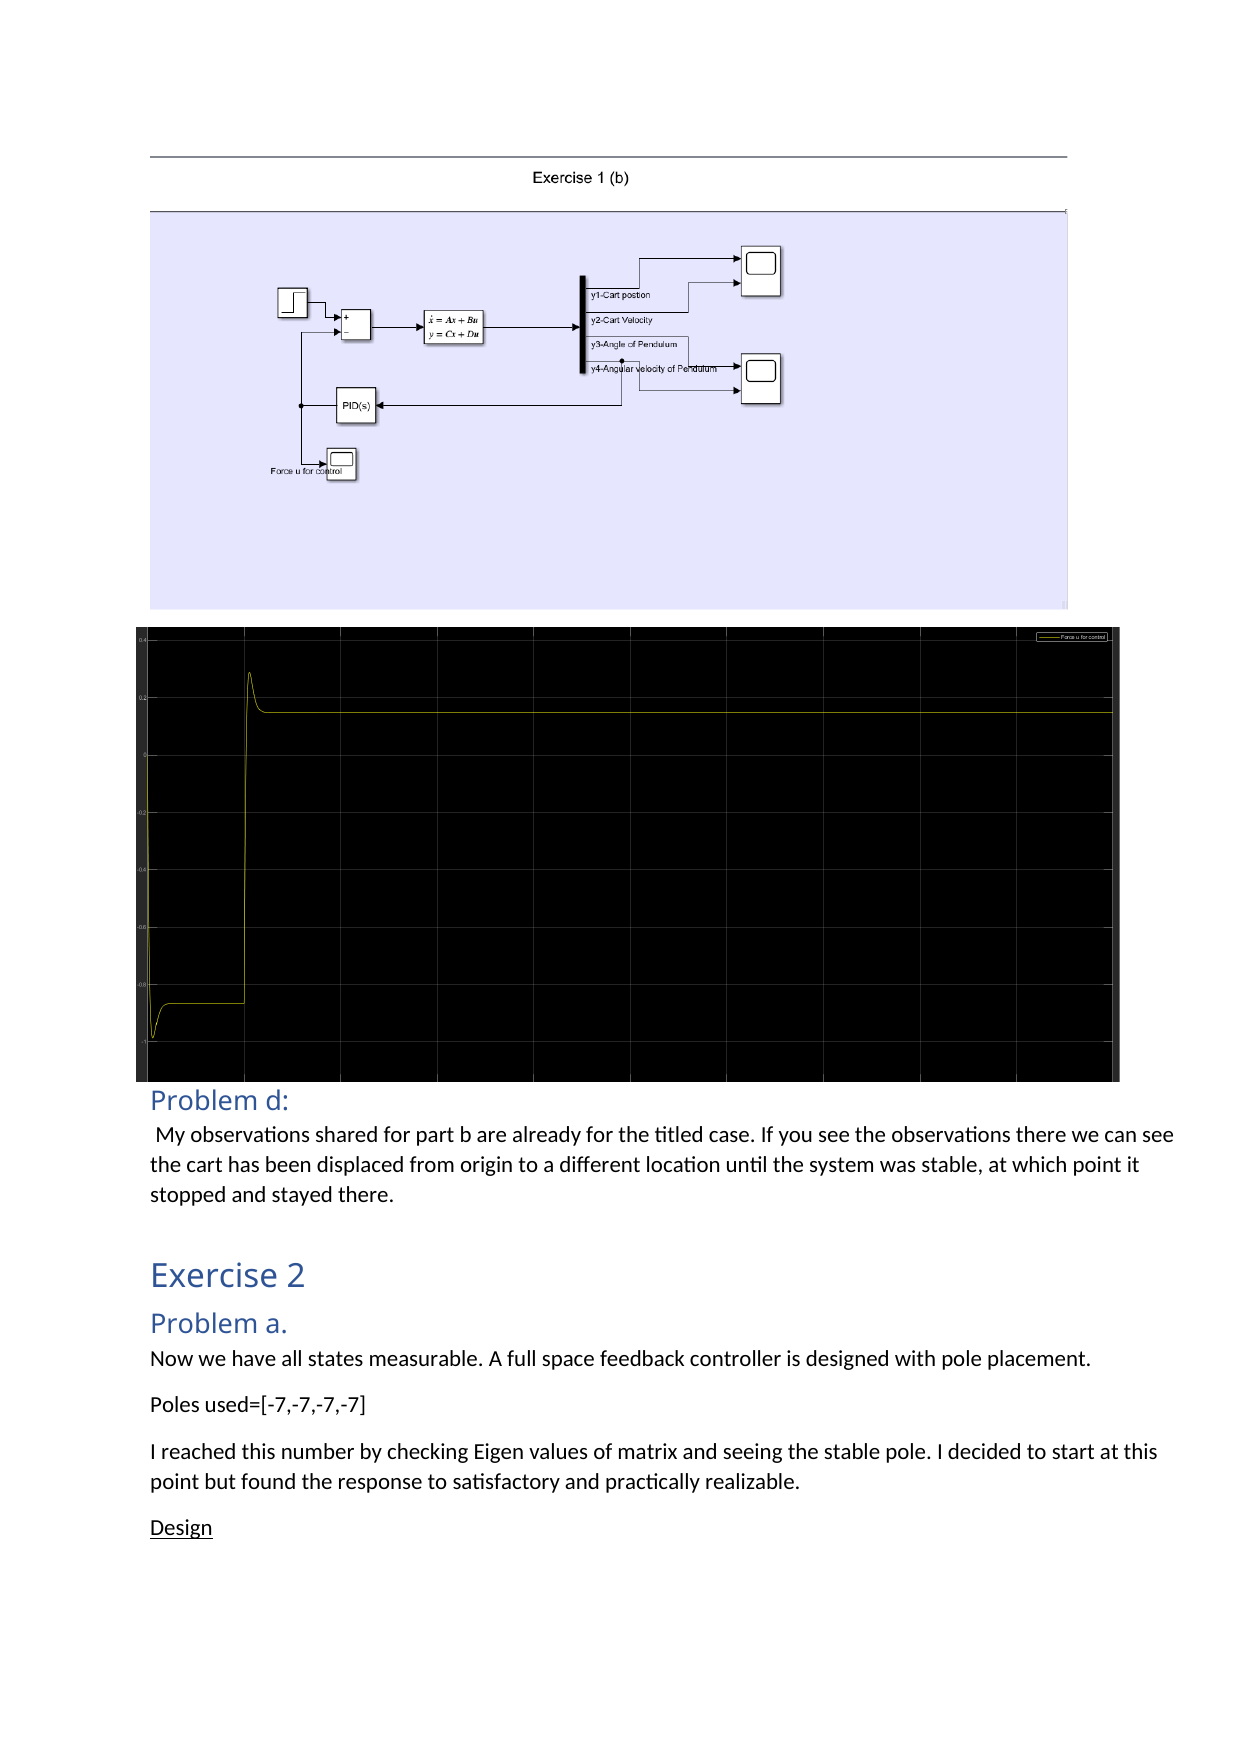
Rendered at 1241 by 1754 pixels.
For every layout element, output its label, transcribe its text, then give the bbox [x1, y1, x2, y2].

text I reached this number by checking Eigen values of matrix and seeing the stable pole. I decided to start at this point but found the response to satisfactory and practically realizable. [150, 1437, 1202, 1495]
text Poles used=[-7,-7,-7,-7] [150, 1391, 1202, 1418]
text Now we have all states measurable. A full space feedback controller is designed with pole placement. [150, 1344, 1202, 1372]
subtitle Problem a. [150, 1304, 1202, 1341]
text Design [150, 1513, 1202, 1542]
subtitle Exercise 2 [150, 1252, 1202, 1297]
text My observations shared for part b are already for the titled case. If you see the observations there we can see the cart has been displaced from origin to a different location until the system was stable, at which point it stopped and stayed there. [150, 1121, 1202, 1208]
subtitle Problem d: [150, 692, 1202, 1118]
